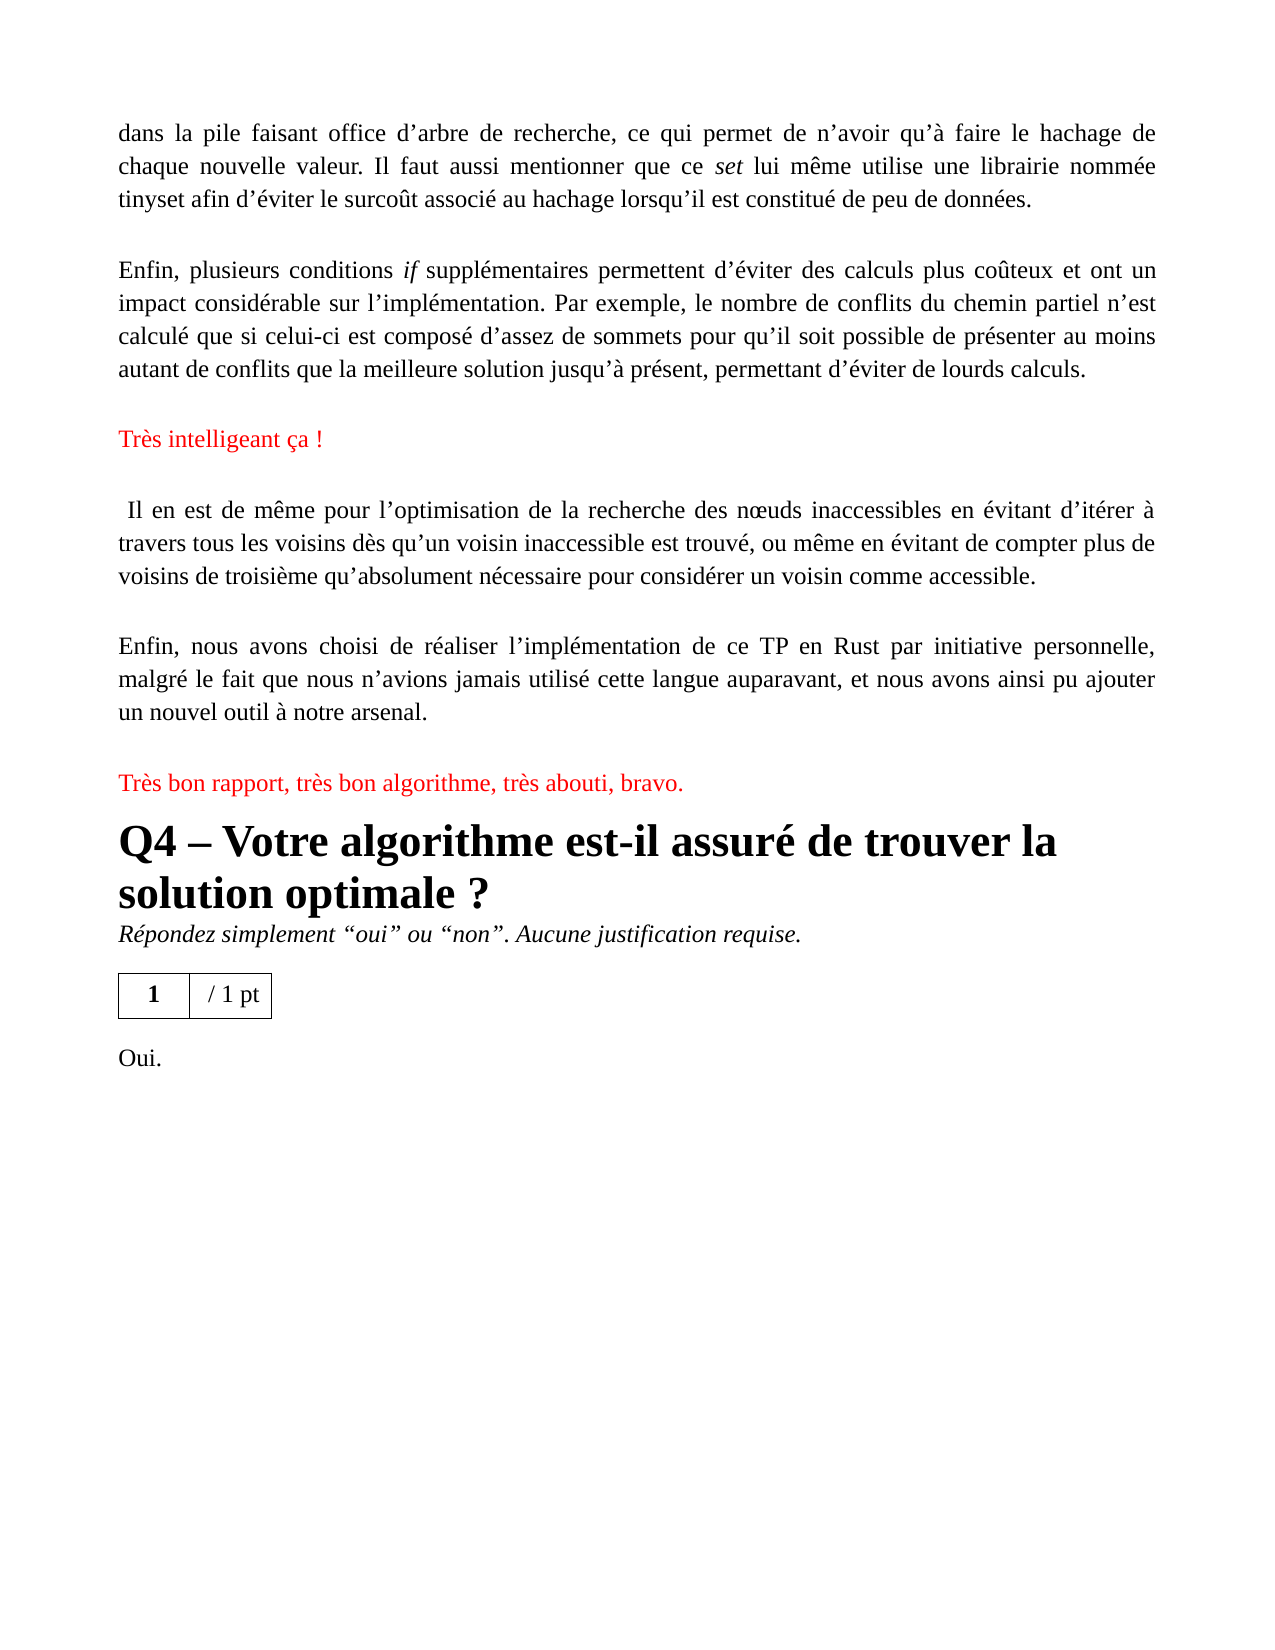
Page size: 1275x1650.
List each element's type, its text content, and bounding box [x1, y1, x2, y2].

table_header / 1 pt [190, 974, 271, 1018]
text Enfin, nous avons choisi de réaliser l’implémentation de ce TP en Rust par initiative personnelle, malgré le fait que nous n’avions jamais utilisé cette langue auparavant, et nous avons ainsi pu ajouter un nouvel outil à notre arsenal. [118, 631, 1157, 726]
text Très bon rapport, très bon algorithme, très abouti, bravo. [118, 768, 1157, 797]
text Très intelligeant ça ! [118, 424, 1157, 453]
text dans la pile faisant office d’arbre de recherche, ce qui permet de n’avoir qu’à faire le hachage de chaque nouvelle valeur. Il faut aussi mentionner que ce set lui même utilise une librairie nommée tinyset afin d’éviter le surcoût associé au hachage lorsqu’il est constitué de peu de données. [118, 118, 1157, 213]
table_header 1 [119, 974, 189, 1018]
text Répondez simplement “oui” ou “non”. Aucune justification requise. [118, 919, 1157, 948]
text Oui. [118, 1043, 1157, 1072]
text Il en est de même pour l’optimisation de la recherche des nœuds inaccessibles en évitant d’itérer à travers tous les voisins dès qu’un voisin inaccessible est trouvé, ou même en évitant de compter plus de voisins de troisième qu’absolument nécessaire pour considérer un voisin comme accessible. [118, 495, 1157, 589]
subtitle Q4 – Votre algorithme est-il assuré de trouver la solution optimale ? [118, 813, 1157, 919]
text Enfin, plusieurs conditions if supplémentaires permettent d’éviter des calculs plus coûteux et ont un impact considérable sur l’implémentation. Par exemple, le nombre de conflits du chemin partiel n’est calculé que si celui-ci est composé d’assez de sommets pour qu’il soit possible de présenter au moins autant de conflits que la meilleure solution jusqu’à présent, permettant d’éviter de lourds calculs. [118, 255, 1157, 382]
